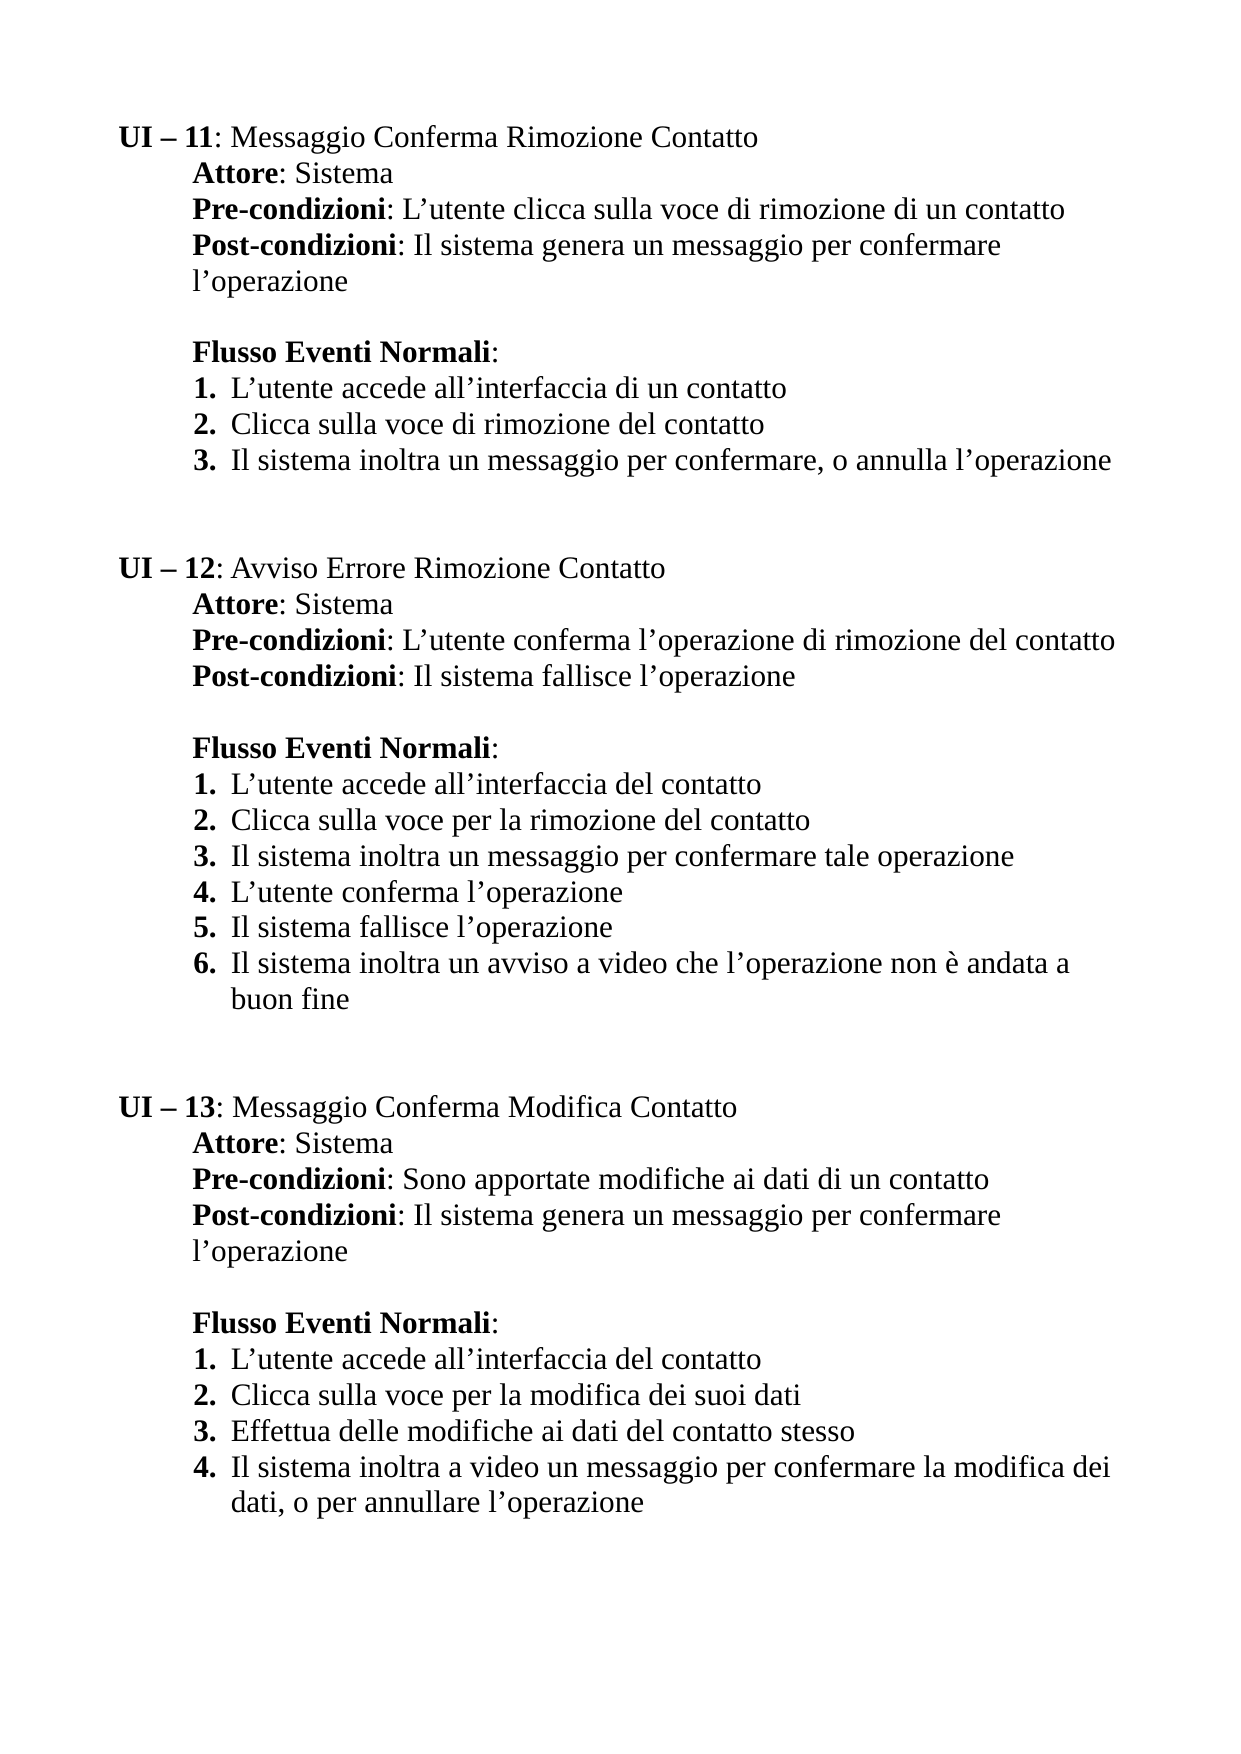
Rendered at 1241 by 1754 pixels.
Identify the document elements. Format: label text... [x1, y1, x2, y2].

text Post-condizioni: Il sistema fallisce l’operazione [118, 657, 1122, 693]
list Il sistema inoltra a video un messaggio per confermare la modifica dei dati, o per annullare l’operazione [193, 1448, 1122, 1520]
list Il sistema inoltra un messaggio per confermare tale operazione [193, 837, 1122, 873]
text Flusso Eventi Normali: [118, 1304, 1122, 1340]
text Flusso Eventi Normali: [118, 729, 1122, 765]
text Pre-condizioni: Sono apportate modifiche ai dati di un contatto [118, 1160, 1122, 1196]
text Post-condizioni: Il sistema genera un messaggio per confermare l’operazione [118, 1196, 1122, 1268]
text Attore: Sistema [118, 154, 1122, 190]
list L’utente accede all’interfaccia del contatto [193, 1340, 1122, 1376]
list L’utente accede all’interfaccia del contatto [193, 765, 1122, 801]
list Effettua delle modifiche ai dati del contatto stesso [193, 1412, 1122, 1448]
list Clicca sulla voce di rimozione del contatto [193, 406, 1122, 442]
text Pre-condizioni: L’utente clicca sulla voce di rimozione di un contatto [118, 190, 1122, 226]
text UI – 13: Messaggio Conferma Modifica Contatto [118, 1088, 1122, 1124]
text Pre-condizioni: L’utente conferma l’operazione di rimozione del contatto [118, 621, 1122, 657]
text UI – 12: Avviso Errore Rimozione Contatto [118, 549, 1122, 585]
text UI – 11: Messaggio Conferma Rimozione Contatto [118, 118, 1122, 154]
text Attore: Sistema [118, 585, 1122, 621]
list Clicca sulla voce per la rimozione del contatto [193, 801, 1122, 837]
list Il sistema inoltra un messaggio per confermare, o annulla l’operazione [193, 442, 1122, 477]
text Flusso Eventi Normali: [118, 334, 1122, 370]
list Il sistema fallisce l’operazione [193, 909, 1122, 945]
list Clicca sulla voce per la modifica dei suoi dati [193, 1376, 1122, 1412]
text Attore: Sistema [118, 1124, 1122, 1160]
list L’utente accede all’interfaccia di un contatto [193, 370, 1122, 406]
text Post-condizioni: Il sistema genera un messaggio per confermare l’operazione [118, 226, 1122, 298]
list Il sistema inoltra un avviso a video che l’operazione non è andata a buon fine [193, 945, 1122, 1017]
list L’utente conferma l’operazione [193, 873, 1122, 909]
